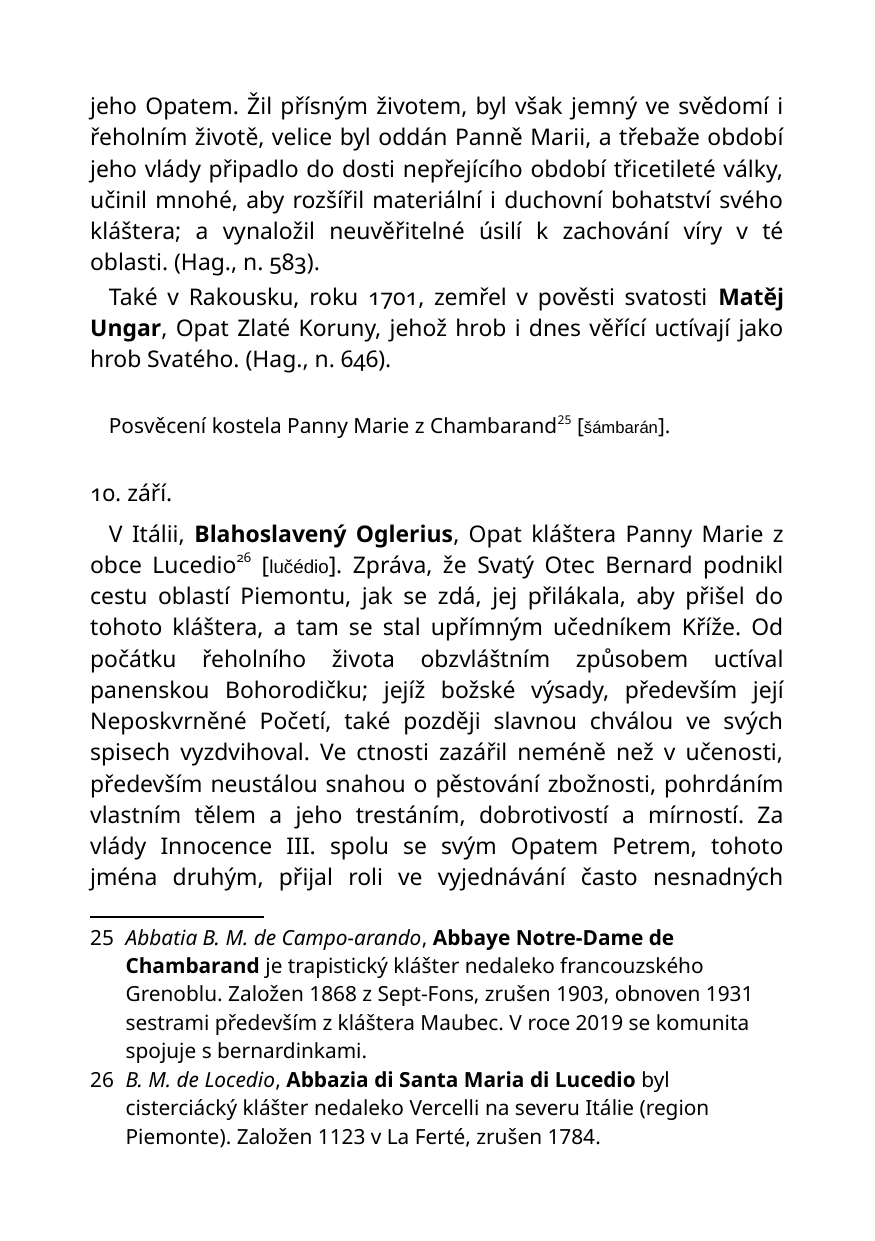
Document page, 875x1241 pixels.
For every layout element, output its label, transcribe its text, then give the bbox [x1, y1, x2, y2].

text jeho Opatem. Žil přísným životem, byl však jemný ve svědomí i řeholním životě, velice byl oddán Panně Marii, a třebaže období jeho vlády připadlo do dosti nepřejícího období třicetileté války, učinil mnohé, aby rozšířil materiální i duchovní bohatství svého kláštera; a vynaložil neuvěřitelné úsilí k zachování víry v té oblasti. (Hag., n. 583). [90, 90, 784, 277]
text Abbatia B. M. de Campo-arando, Abbaye Notre-Dame de Chambarand je trapistický klášter nedaleko francouzského Grenoblu. Založen 1868 z Sept-Fons, zrušen 1903, obnoven 1931 sestrami především z kláštera Maubec. V roce 2019 se komunita spojuje s bernardinkami. [90, 923, 784, 1065]
text Posvěcení kostela Panny Marie z Chambarand [šámbarán]. [90, 412, 784, 440]
text Také v Rakousku, roku 1701, zemřel v pověsti svatosti Matěj Ungar, Opat Zlaté Koruny, jehož hrob i dnes věřící uctívají jako hrob Svatého. (Hag., n. 646). [90, 281, 784, 374]
text 10. září. [90, 477, 784, 508]
text B. M. de Locedio, Abbazia di Santa Maria di Lucedio byl cisterciácký klášter nedaleko Vercelli na severu Itálie (region Piemonte). Založen 1123 v La Ferté, zrušen 1784. [90, 1065, 784, 1150]
text V Itálii, Blahoslavený Oglerius, Opat kláštera Panny Marie z obce Lucedio [lučédio]. Zpráva, že Svatý Otec Bernard podnikl cestu oblastí Piemontu, jak se zdá, jej přilákala, aby přišel do tohoto kláštera, a tam se stal upřímným učedníkem Kříže. Od počátku řeholního života obzvláštním způsobem uctíval panenskou Bohorodičku; jejíž božské výsady, především její Neposkvrněné Početí, také později slavnou chválou ve svých spisech vyzdvihoval. Ve ctnosti zazářil neméně než v učenosti, především neustálou snahou o pěstování zbožnosti, pohrdáním vlastním tělem a jeho trestáním, dobrotivostí a mírností. Za vlády Innocence III. spolu se svým Opatem Petrem, tohoto jména druhým, přijal roli ve vyjednávání často nesnadných [90, 517, 784, 892]
